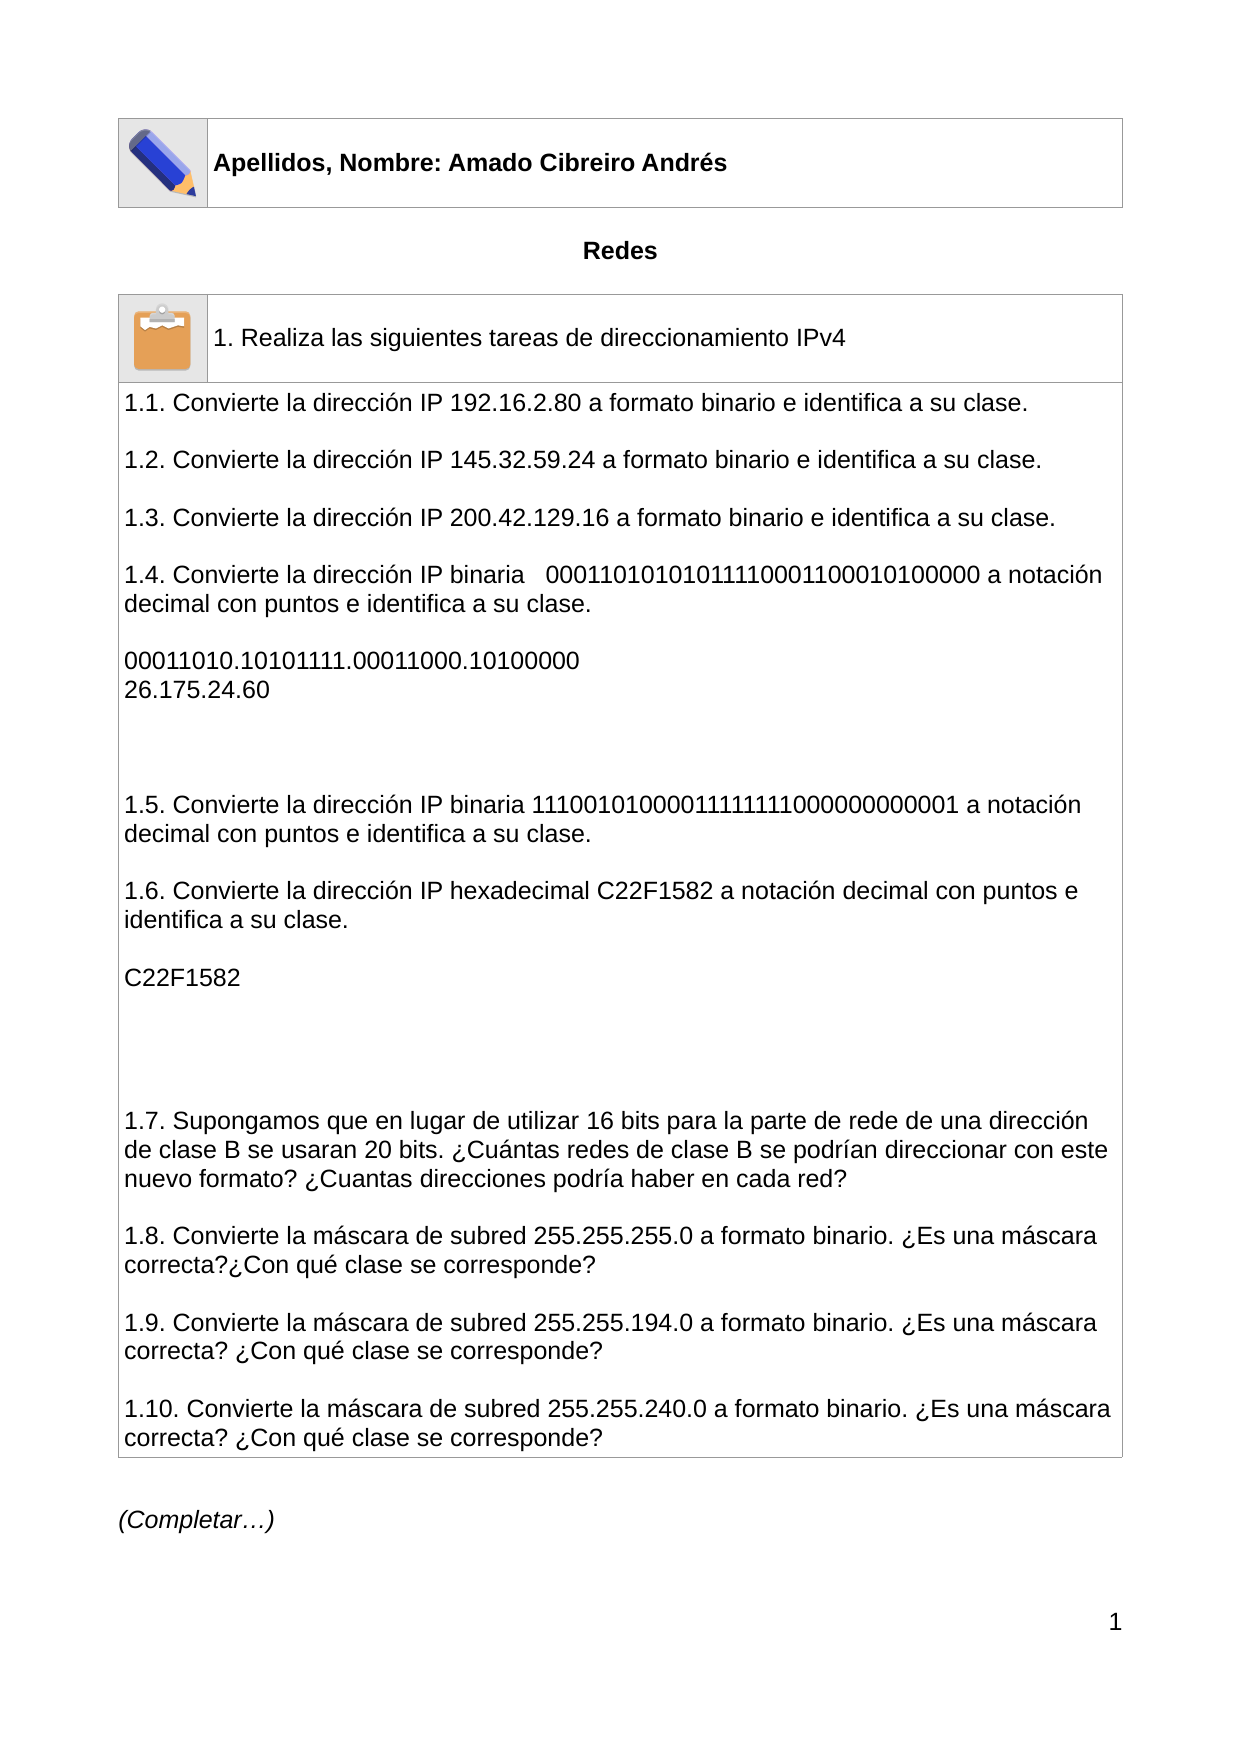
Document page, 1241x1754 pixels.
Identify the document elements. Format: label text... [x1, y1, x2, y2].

table_header Apellidos, Nombre: Amado Cibreiro Andrés [208, 119, 1122, 207]
table_header [119, 295, 207, 382]
table_header [119, 119, 207, 207]
text Redes [118, 236, 1122, 265]
table_header 1. Realiza las siguientes tareas de direccionamiento IPv4 [208, 295, 1122, 382]
table_cell 1.1. Convierte la dirección IP 192.16.2.80 a formato binario e identifica a su clase. 1.2. Convierte la dirección IP 145.32.59.24 a formato binario e identifica a su clase. 1.3. Convierte la dirección IP 200.42.129.16 a formato binario e identifica a su clase. 1.4. Convierte la dirección IP binaria 00011010101011110001100010100000 a notación decimal con puntos e identifica a su clase. 00011010.10101111.00011000.10100000 26.175.24.60 1.5. Convierte la dirección IP binaria 11100101000011111111000000000001 a notación decimal con puntos e identifica a su clase. 1.6. Convierte la dirección IP hexadecimal C22F1582 a notación decimal con puntos e identifica a su clase. C22F1582 1.7. Supongamos que en lugar de utilizar 16 bits para la parte de rede de una dirección de clase B se usaran 20 bits. ¿Cuántas redes de clase B se podrían direccionar con este nuevo formato? ¿Cuantas direcciones podría haber en cada red? 1.8. Convierte la máscara de subred 255.255.255.0 a formato binario. ¿Es una máscara correcta?¿Con qué clase se corresponde? 1.9. Convierte la máscara de subred 255.255.194.0 a formato binario. ¿Es una máscara correcta? ¿Con qué clase se corresponde? 1.10. Convierte la máscara de subred 255.255.240.0 a formato binario. ¿Es una máscara correcta? ¿Con qué clase se corresponde? [119, 383, 1122, 1457]
text (Completar…) [118, 1505, 1122, 1534]
